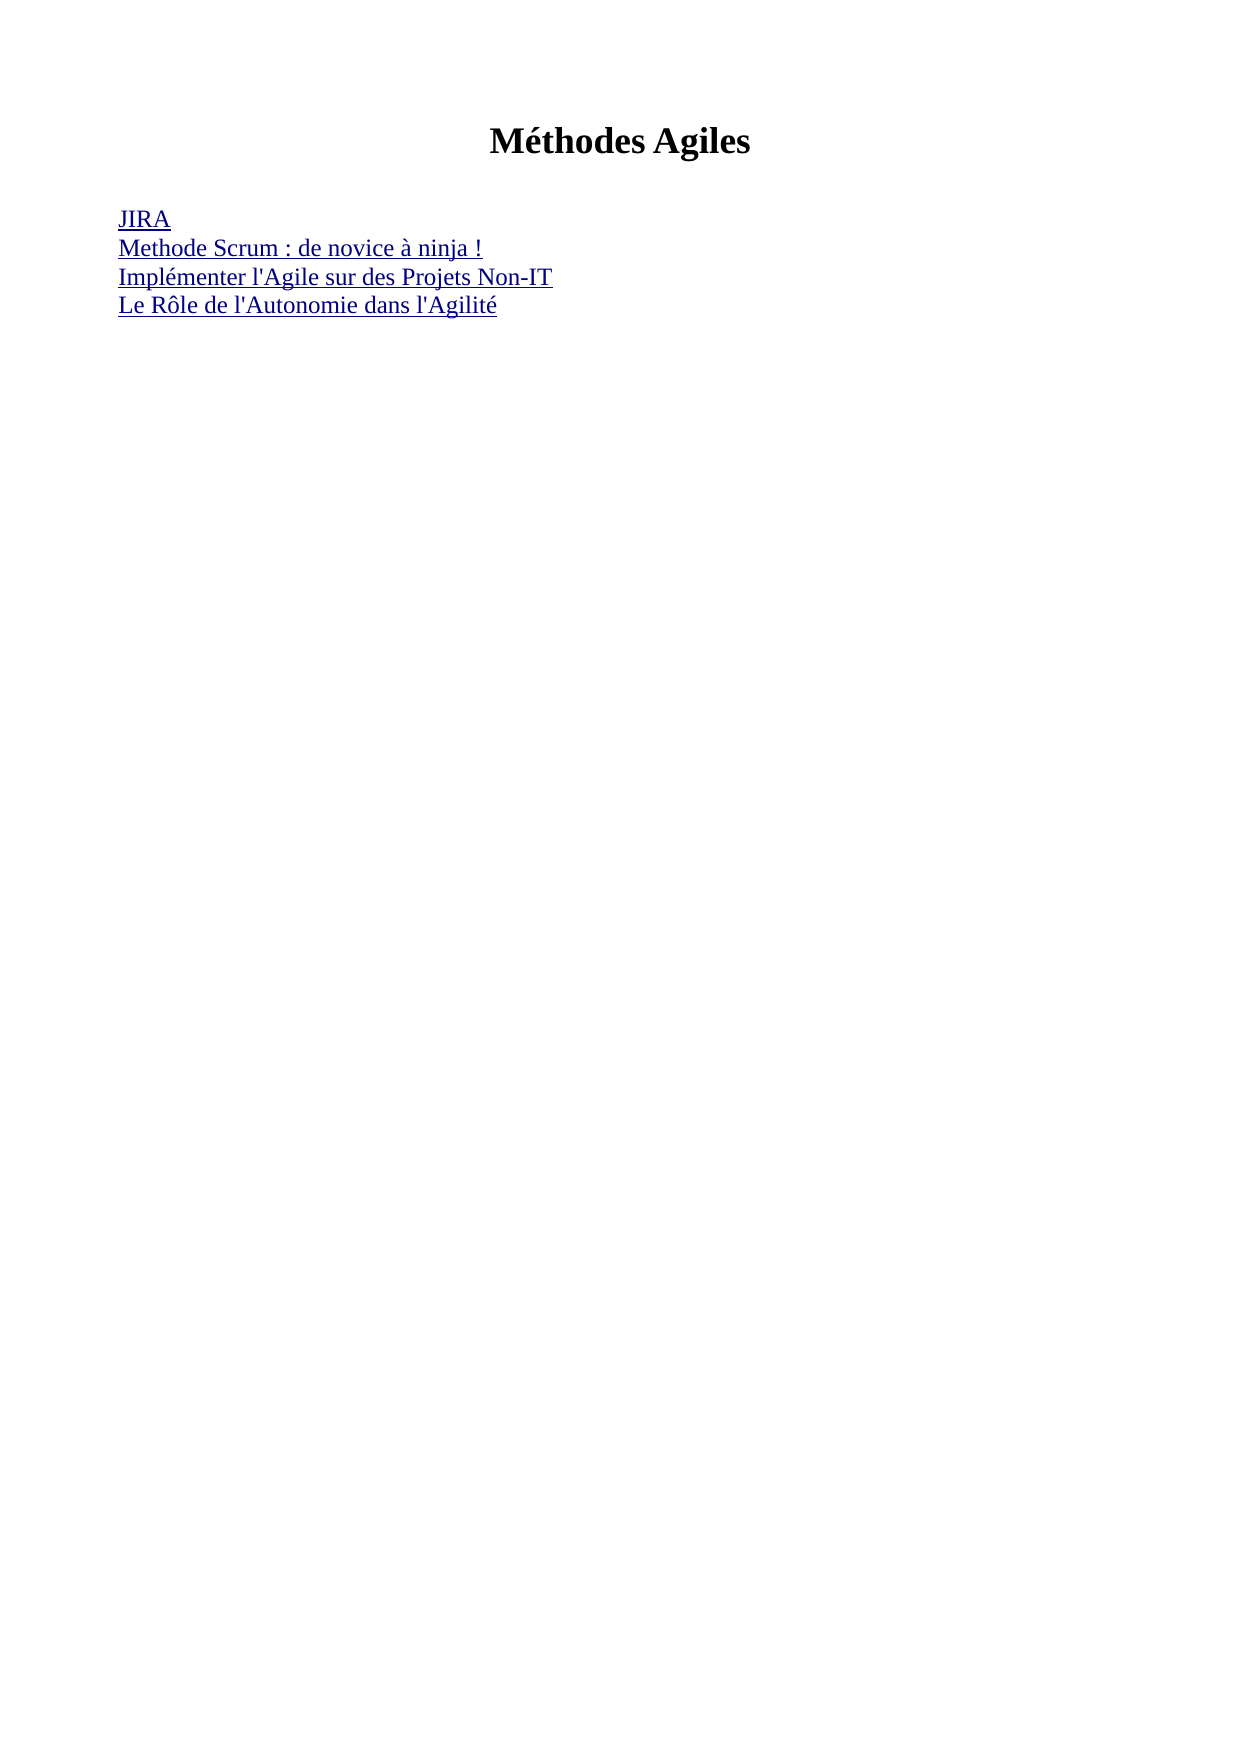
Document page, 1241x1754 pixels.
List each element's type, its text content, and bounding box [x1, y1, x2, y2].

subtitle JIRA [118, 204, 1122, 233]
subtitle Le Rôle de l'Autonomie dans l'Agilité [118, 291, 1122, 319]
subtitle Methode Scrum : de novice à ninja ! [118, 233, 1122, 262]
subtitle Implémenter l'Agile sur des Projets Non-IT [118, 262, 1122, 291]
text Méthodes Agiles [118, 118, 1122, 161]
